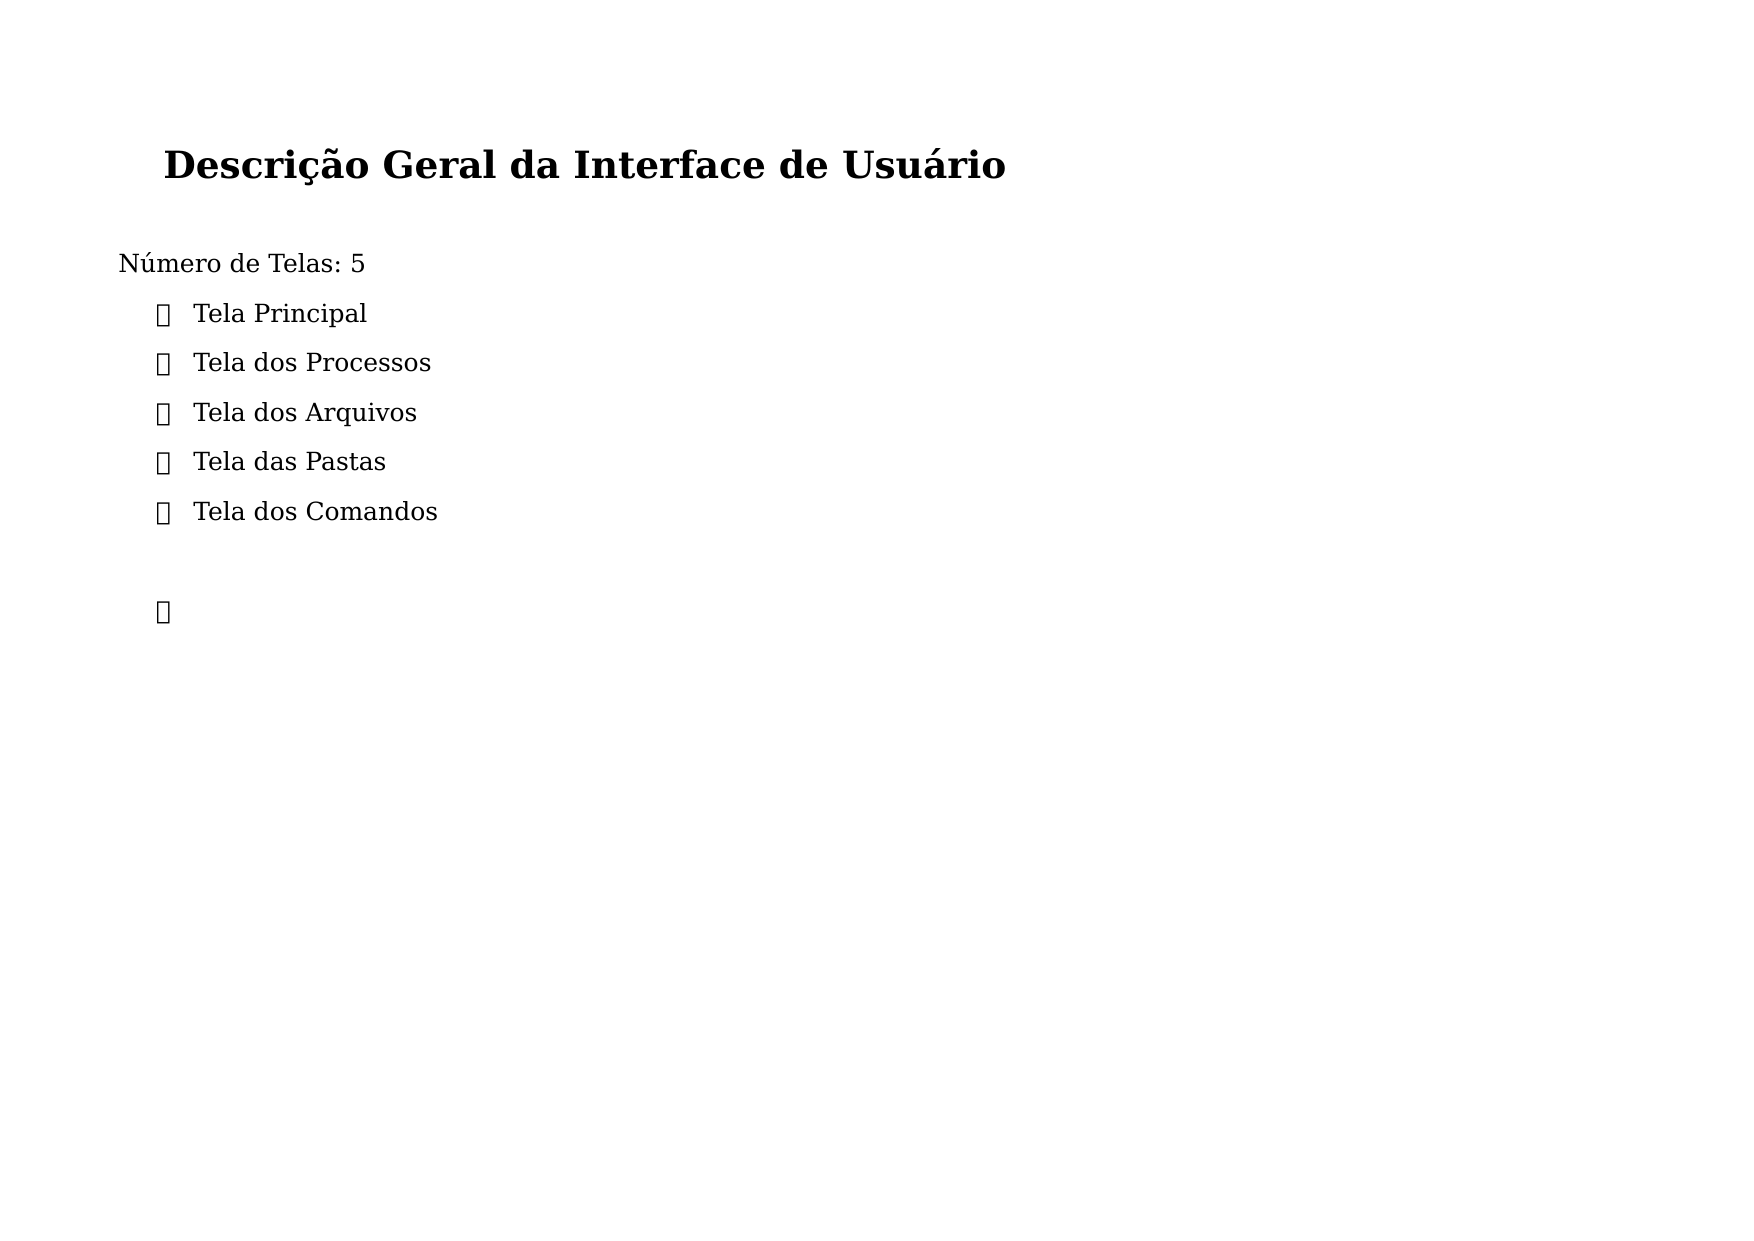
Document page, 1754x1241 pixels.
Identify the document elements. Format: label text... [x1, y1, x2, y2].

list Tela dos Processos [156, 348, 1636, 378]
text Número de Telas: 5 [118, 249, 1636, 278]
list Tela das Pastas [156, 448, 1636, 477]
list Tela Principal [156, 299, 1636, 328]
subtitle Descrição Geral da Interface de Usuário [118, 143, 1636, 187]
list Tela dos Comandos [156, 497, 1636, 526]
list Tela dos Arquivos [156, 398, 1636, 427]
